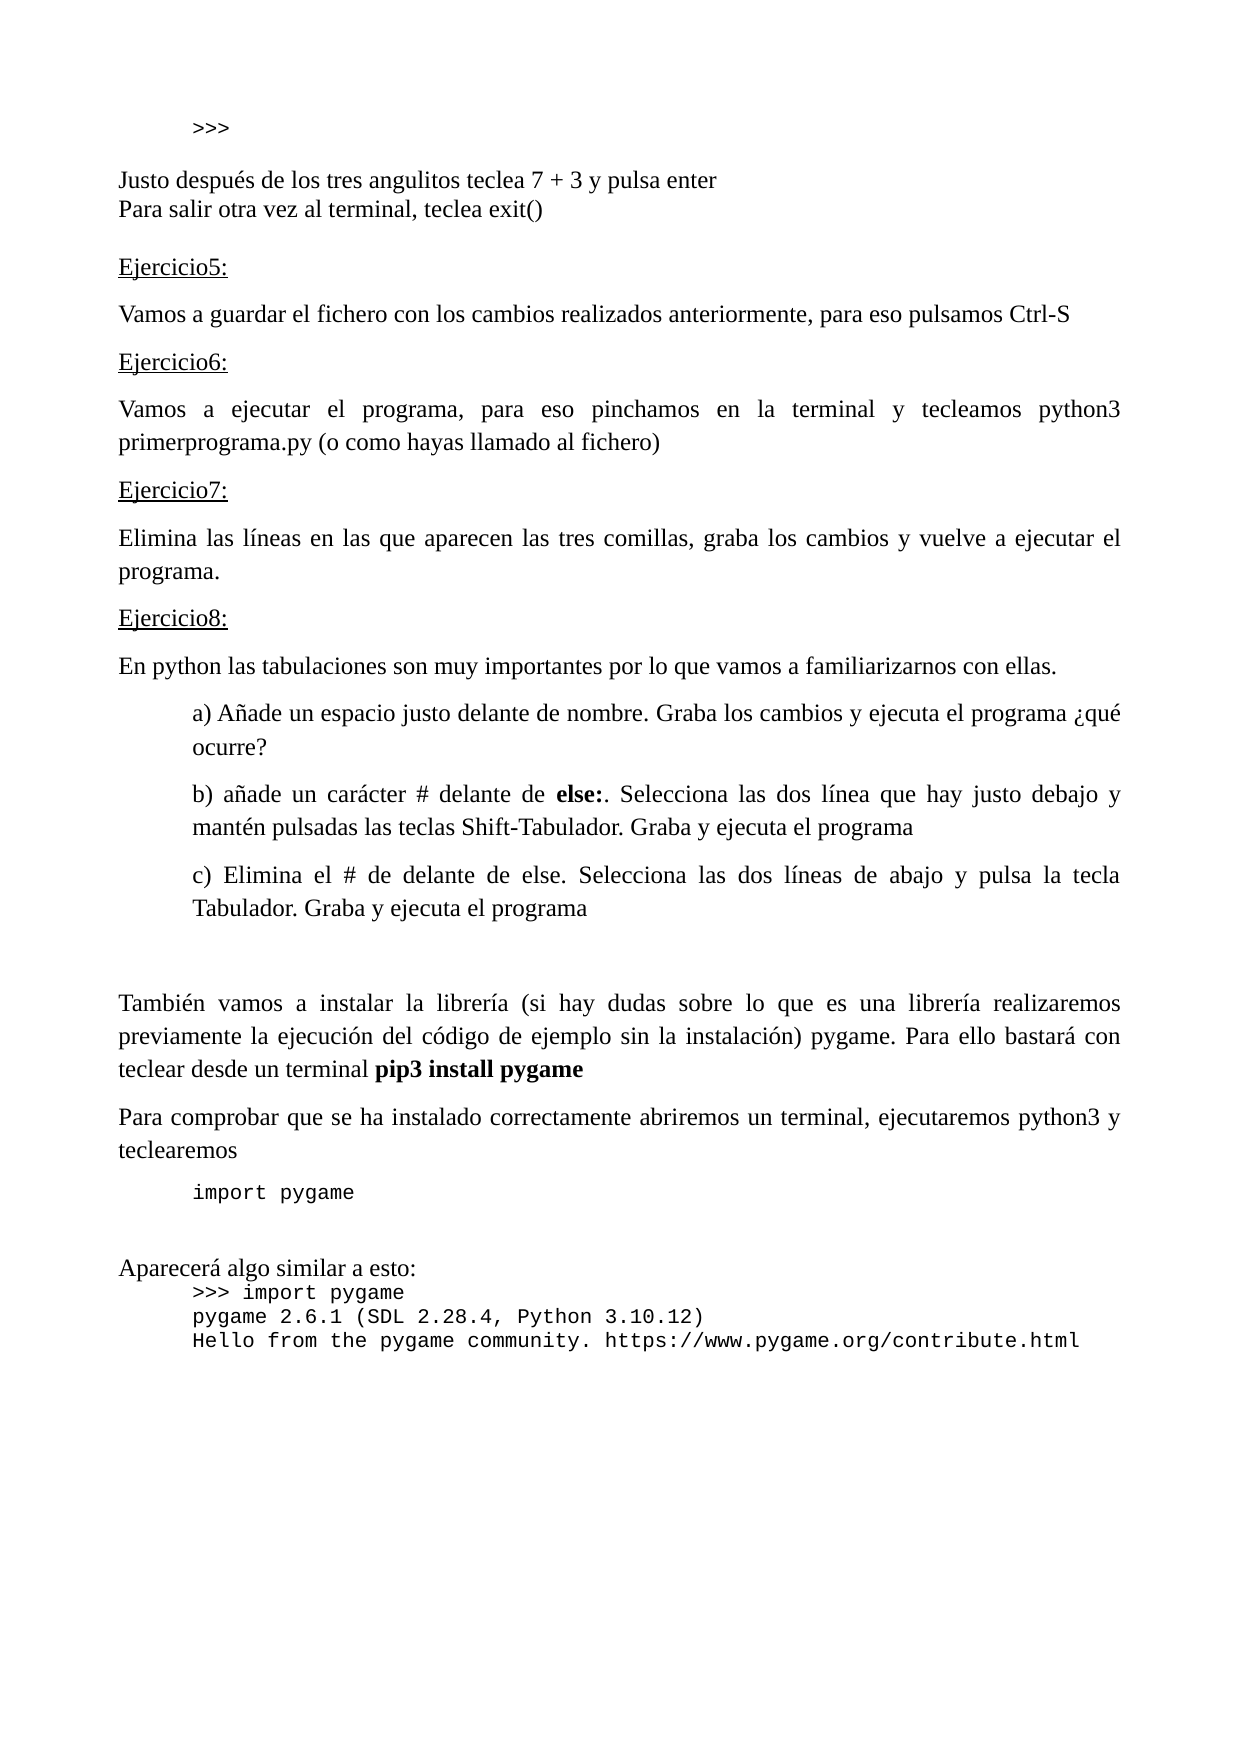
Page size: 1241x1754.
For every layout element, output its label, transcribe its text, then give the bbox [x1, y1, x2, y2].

text >>> [192, 118, 1122, 142]
text En python las tabulaciones son muy importantes por lo que vamos a familiarizarnos con ellas. [118, 651, 1122, 680]
text Vamos a guardar el fichero con los cambios realizados anteriormente, para eso pulsamos Ctrl-S [118, 299, 1122, 328]
text c) Elimina el # de delante de else. Selecciona las dos líneas de abajo y pulsa la tecla Tabulador. Graba y ejecuta el programa [192, 860, 1122, 922]
text >>> import pygame [192, 1282, 1122, 1306]
text b) añade un carácter # delante de else:. Selecciona las dos línea que hay justo debajo y mantén pulsadas las teclas Shift-Tabulador. Graba y ejecuta el programa [192, 779, 1122, 841]
text Ejercicio8: [118, 603, 1122, 632]
text También vamos a instalar la librería (si hay dudas sobre lo que es una librería realizaremos previamente la ejecución del código de ejemplo sin la instalación) pygame. Para ello bastará con teclear desde un terminal pip3 install pygame [118, 988, 1122, 1083]
text Ejercicio7: [118, 475, 1122, 504]
text import pygame [192, 1182, 1122, 1206]
text Justo después de los tres angulitos teclea 7 + 3 y pulsa enter [118, 165, 1122, 194]
text Hello from the pygame community. https://www.pygame.org/contribute.html [192, 1329, 1122, 1353]
text a) Añade un espacio justo delante de nombre. Graba los cambios y ejecuta el programa ¿qué ocurre? [192, 698, 1122, 760]
text Aparecerá algo similar a esto: [118, 1253, 1122, 1282]
text Para comprobar que se ha instalado correctamente abriremos un terminal, ejecutaremos python3 y teclearemos [118, 1102, 1122, 1163]
text Ejercicio6: [118, 347, 1122, 376]
text Vamos a ejecutar el programa, para eso pinchamos en la terminal y tecleamos python3 primerprograma.py (o como hayas llamado al fichero) [118, 394, 1122, 456]
text Elimina las líneas en las que aparecen las tres comillas, graba los cambios y vuelve a ejecutar el programa. [118, 523, 1122, 584]
text Ejercicio5: [118, 252, 1122, 280]
text pygame 2.6.1 (SDL 2.28.4, Python 3.10.12) [192, 1306, 1122, 1329]
text Para salir otra vez al terminal, teclea exit() [118, 194, 1122, 223]
